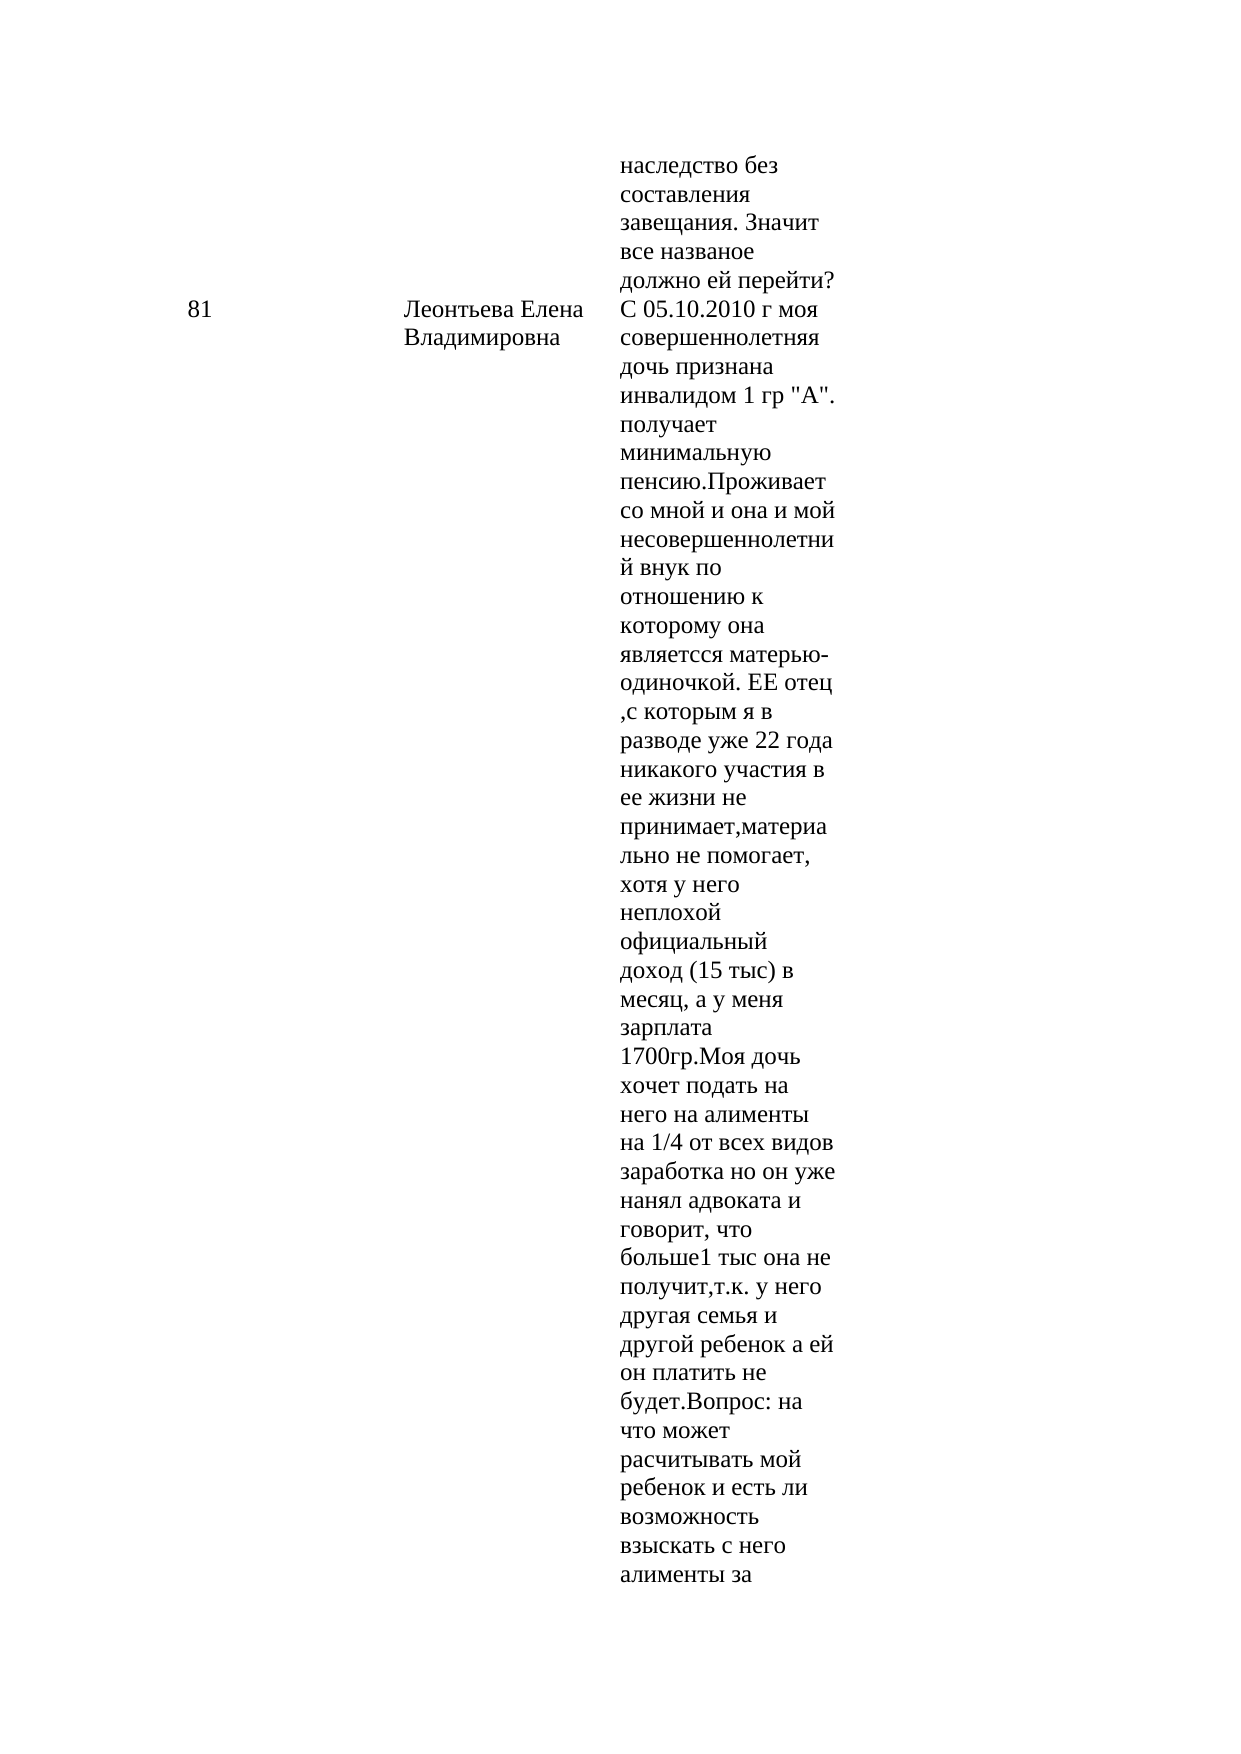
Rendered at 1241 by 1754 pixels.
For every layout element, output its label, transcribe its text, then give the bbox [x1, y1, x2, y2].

table_cell 81 [188, 294, 404, 1587]
table_cell [836, 294, 1053, 1587]
table_cell С 05.10.2010 г моя совершеннолетняя дочь признана инвалидом 1 гр "А". получает минимальную пенсию.Проживает со мной и она и мой несовершеннолетний внук по отношению к которому она являетсся матерью-одиночкой. ЕЕ отец ,с которым я в разводе уже 22 года никакого участия в ее жизни не принимает,материально не помогает, хотя у него неплохой официальный доход (15 тыс) в месяц, а у меня зарплата 1700гр.Моя дочь хочет подать на него на алименты на 1/4 от всех видов заработка но он уже нанял адвоката и говорит, что больше1 тыс она не получит,т.к. у него другая семья и другой ребенок а ей он платить не будет.Вопрос: на что может расчитывать мой ребенок и есть ли возможность взыскать с него алименты за [620, 294, 836, 1587]
table_cell наследство без составления завещания. Значит все названое должно ей перейти? [620, 150, 836, 294]
table_cell [188, 150, 404, 294]
table_cell Леонтьева Елена Владимировна [404, 294, 620, 1587]
table_cell [404, 150, 620, 294]
table_cell [836, 150, 1053, 294]
